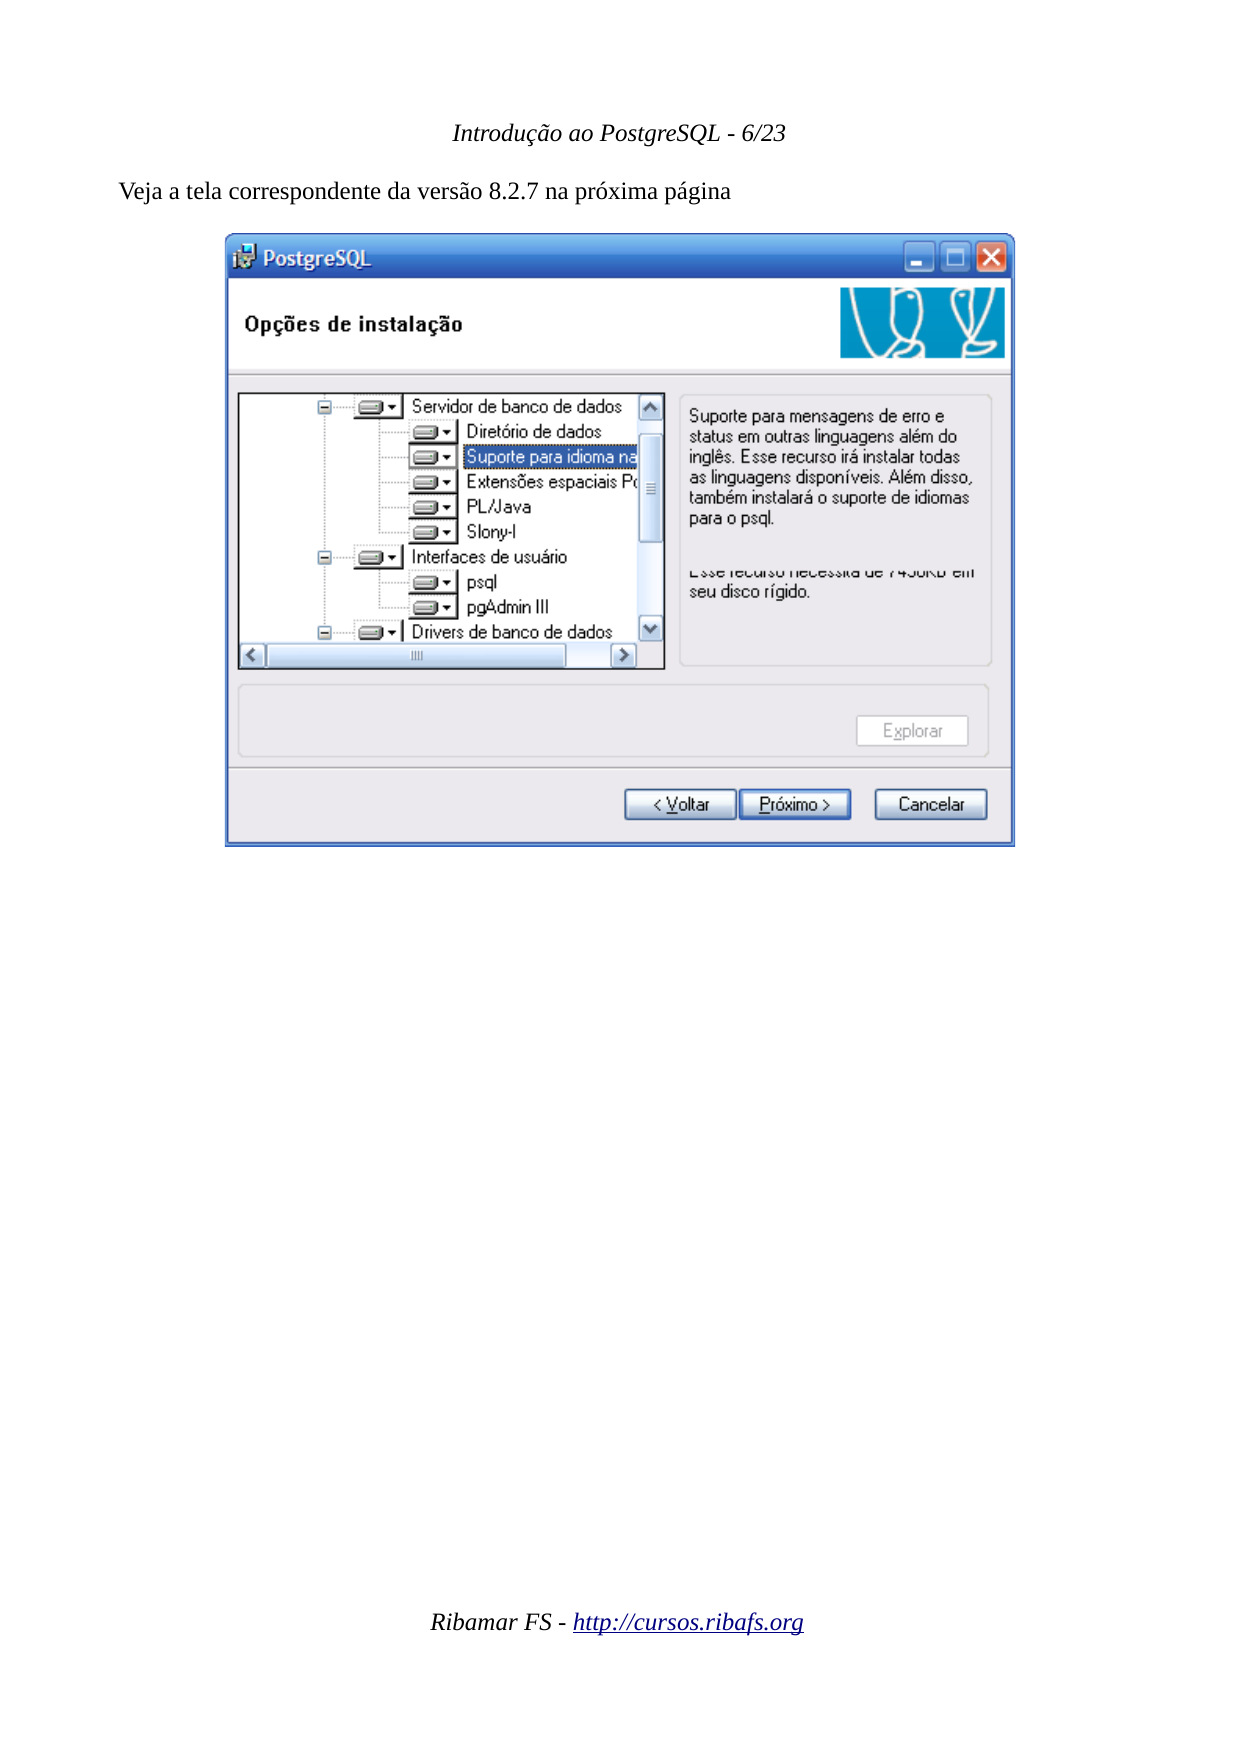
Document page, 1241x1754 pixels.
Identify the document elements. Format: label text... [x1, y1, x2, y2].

picture [224, 233, 1016, 847]
text Veja a tela correspondente da versão 8.2.7 na próxima página [118, 176, 1122, 205]
